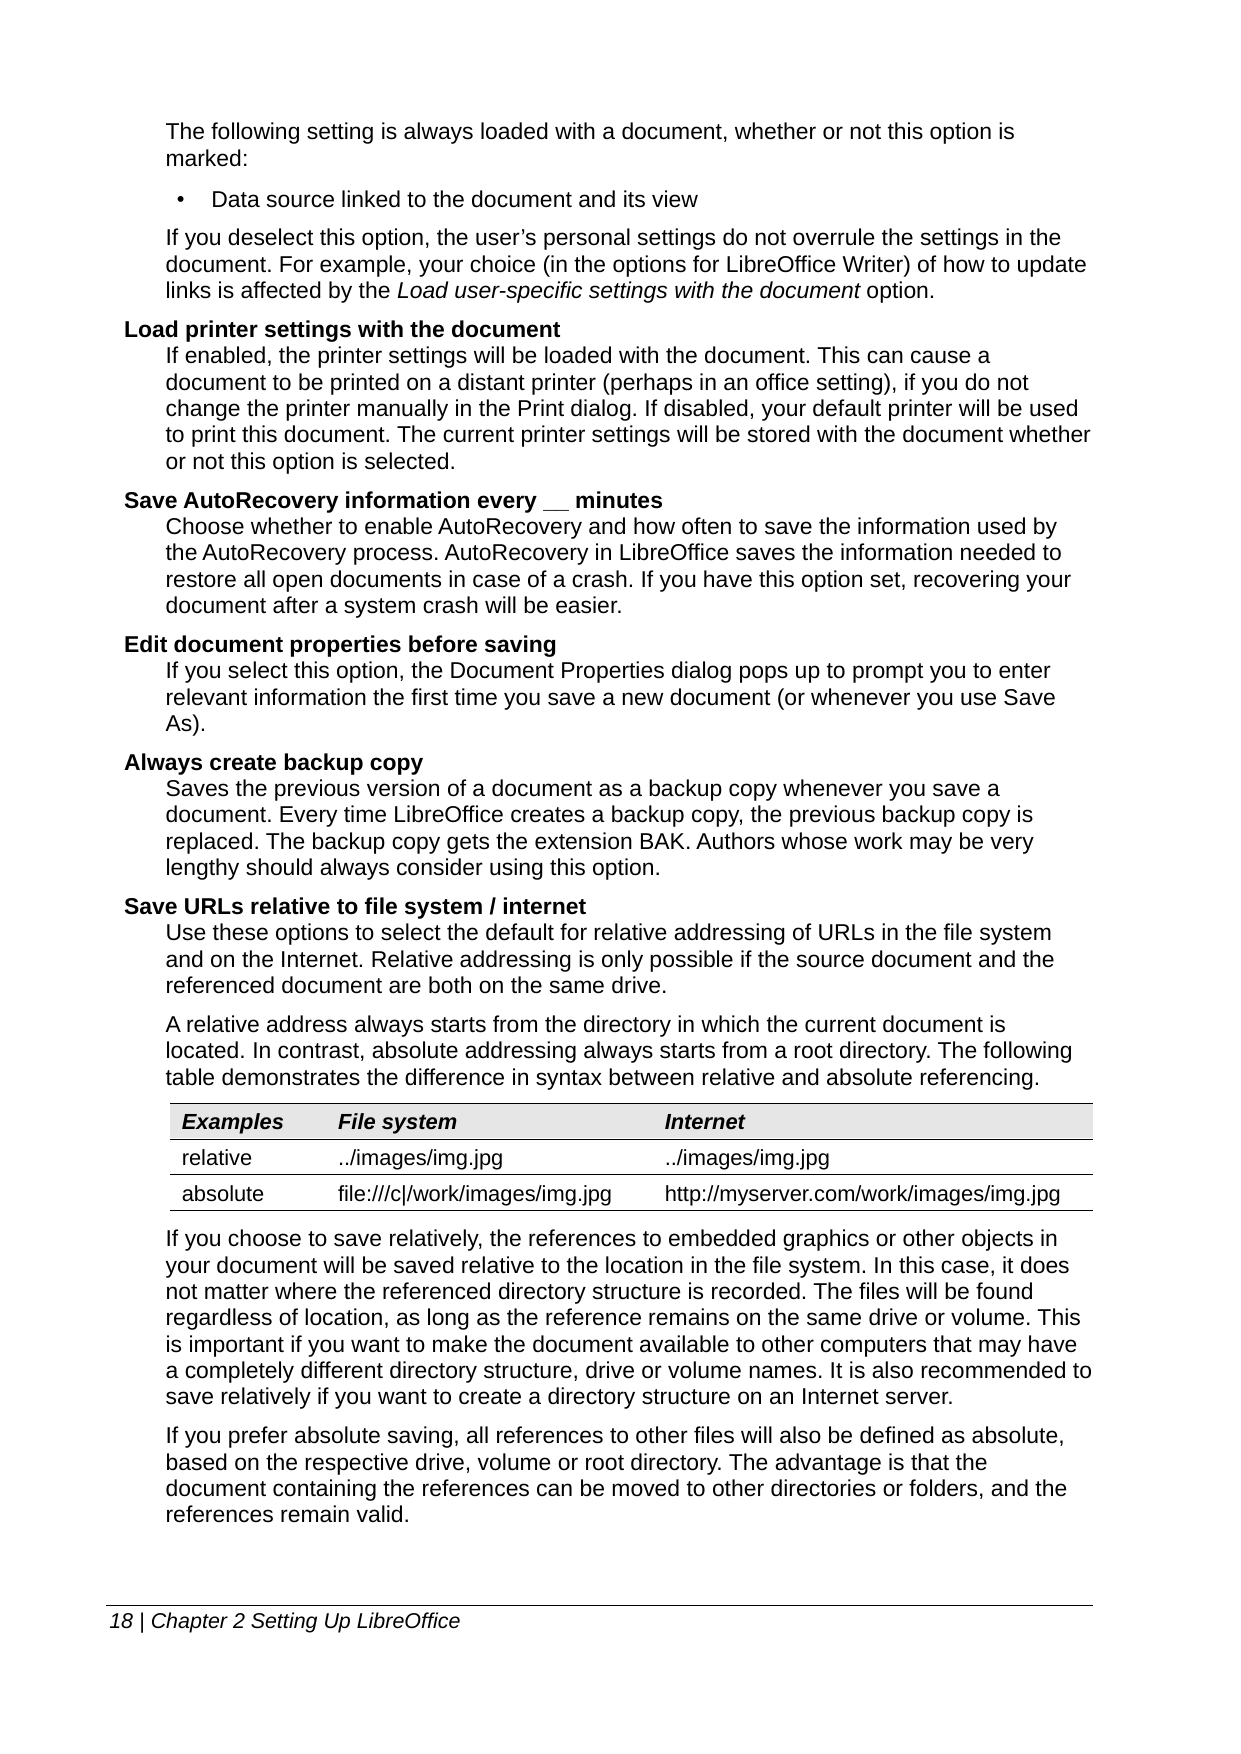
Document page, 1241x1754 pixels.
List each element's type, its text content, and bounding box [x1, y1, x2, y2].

table_cell relative [170, 1140, 326, 1174]
text Choose whether to enable AutoRecovery and how often to save the information used by the AutoRecovery process. AutoRecovery in LibreOffice saves the information needed to restore all open documents in case of a crash. If you have this option set, recovering your document after a system crash will be easier. [165, 513, 1093, 618]
text Saves the previous version of a document as a backup copy whenever you save a document. Every time LibreOffice creates a backup copy, the previous backup copy is replaced. The backup copy gets the extension BAK. Authors whose work may be very lengthy should always consider using this option. [165, 775, 1093, 881]
text If enabled, the printer settings will be loaded with the document. This can cause a document to be printed on a distant printer (perhaps in an office setting), if you do not change the printer manually in the Print dialog. If disabled, your default printer will be used to print this document. The current printer settings will be stored with the document whether or not this option is selected. [165, 342, 1093, 474]
text A relative address always starts from the directory in which the current document is located. In contrast, absolute addressing always starts from a root directory. The following table demonstrates the difference in syntax between relative and absolute referencing. [165, 1011, 1093, 1090]
text Save AutoRecovery information every __ minutes [124, 487, 1093, 513]
text If you prefer absolute saving, all references to other files will also be defined as absolute, based on the respective drive, volume or root directory. The advantage is that the document containing the references can be moved to other directories or folders, and the references remain valid. [165, 1422, 1093, 1528]
text Save URLs relative to file system / internet [124, 893, 1093, 919]
text Load printer settings with the document [124, 316, 1093, 342]
table_cell absolute [170, 1175, 326, 1210]
text If you choose to save relatively, the references to embedded graphics or other objects in your document will be saved relative to the location in the file system. In this case, it does not matter where the referenced directory structure is recorded. The files will be found regardless of location, as long as the reference remains on the same drive or volume. This is important if you want to make the document available to other computers that may have a completely different directory structure, drive or volume names. It is also recommended to save relatively if you want to create a directory structure on an Internet server. [165, 1225, 1093, 1410]
table_cell ../images/img.jpg [653, 1140, 1093, 1174]
table_cell http://myserver.com/work/images/img.jpg [653, 1175, 1093, 1210]
table_header Internet [653, 1104, 1093, 1138]
list Data source linked to the document and its view [174, 183, 1093, 216]
table_cell ../images/img.jpg [326, 1140, 653, 1174]
table_header Examples [170, 1104, 326, 1138]
text If you deselect this option, the user’s personal settings do not overrule the settings in the document. For example, your choice (in the options for LibreOffice Writer) of how to update links is affected by the Load user-specific settings with the document option. [165, 224, 1093, 303]
text Always create backup copy [124, 749, 1093, 775]
text If you select this option, the Document Properties dialog pops up to prompt you to enter relevant information the first time you save a new document (or whenever you use Save As). [165, 657, 1093, 736]
text The following setting is always loaded with a document, whether or not this option is marked: [165, 118, 1093, 171]
text Use these options to select the default for relative addressing of URLs in the file system and on the Internet. Relative addressing is only possible if the source document and the referenced document are both on the same drive. [165, 919, 1093, 998]
text Edit document properties before saving [124, 631, 1093, 657]
table_header File system [326, 1104, 653, 1138]
table_cell file:///c|/work/images/img.jpg [326, 1175, 653, 1210]
